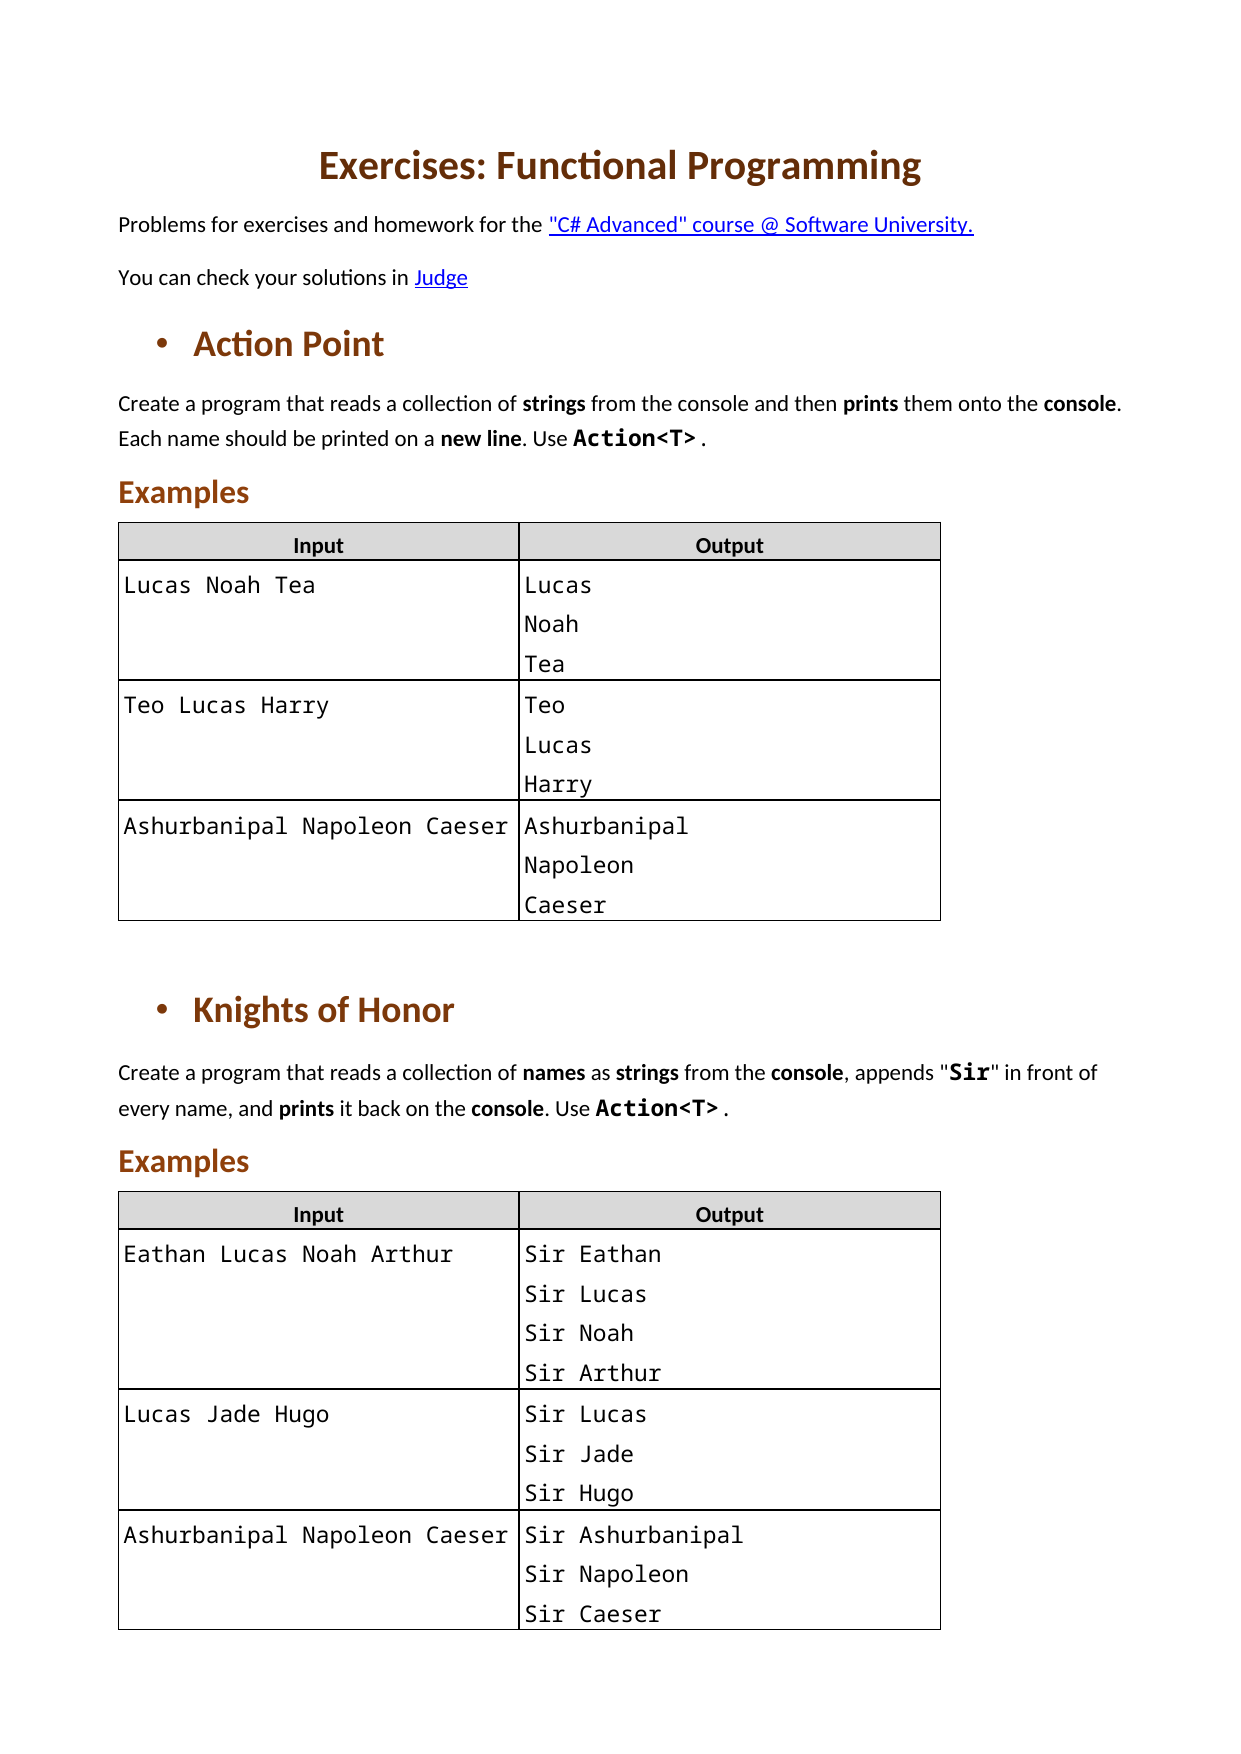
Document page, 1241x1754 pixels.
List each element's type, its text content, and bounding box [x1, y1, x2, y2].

table_header Output [520, 1192, 940, 1228]
table_cell Ashurbanipal Napoleon Caeser [520, 801, 940, 920]
text You can check your solutions in Judge [118, 263, 1122, 291]
text Examples [118, 471, 1122, 511]
table_cell Teo Lucas Harry [119, 681, 518, 799]
table_cell Sir Ashurbanipal Sir Napoleon Sir Caeser [520, 1511, 940, 1629]
text Create a program that reads a collection of strings from the console and then prints them onto the console. Each name should be printed on a new line. Use Action<T>. [118, 389, 1122, 453]
table_header Input [119, 523, 518, 559]
table_cell Ashurbanipal Napoleon Caeser [119, 1511, 518, 1629]
table_cell Teo Lucas Harry [520, 681, 940, 799]
table_cell Sir Eathan Sir Lucas Sir Noah Sir Arthur [520, 1230, 940, 1388]
table_cell Sir Lucas Sir Jade Sir Hugo [520, 1390, 940, 1509]
table_cell Ashurbanipal Napoleon Caeser [119, 801, 518, 920]
list Action Point [156, 320, 1122, 366]
table_header Output [520, 523, 940, 559]
text Examples [118, 1140, 1122, 1181]
table_header Input [119, 1192, 518, 1228]
list Knights of Honor [156, 986, 1122, 1032]
table_cell Lucas Jade Hugo [119, 1390, 518, 1509]
table_cell Lucas Noah Tea [119, 561, 518, 679]
table_cell Lucas Noah Tea [520, 561, 940, 679]
text Exercises: Functional Programming [118, 139, 1122, 190]
text Create a program that reads a collection of names as strings from the console, appends "Sir" in front of every name, and prints it back on the console. Use Action<T>. [118, 1056, 1122, 1123]
text Problems for exercises and homework for the "C# Advanced" course @ Software University. [118, 210, 1122, 238]
table_cell Eathan Lucas Noah Arthur [119, 1230, 518, 1388]
